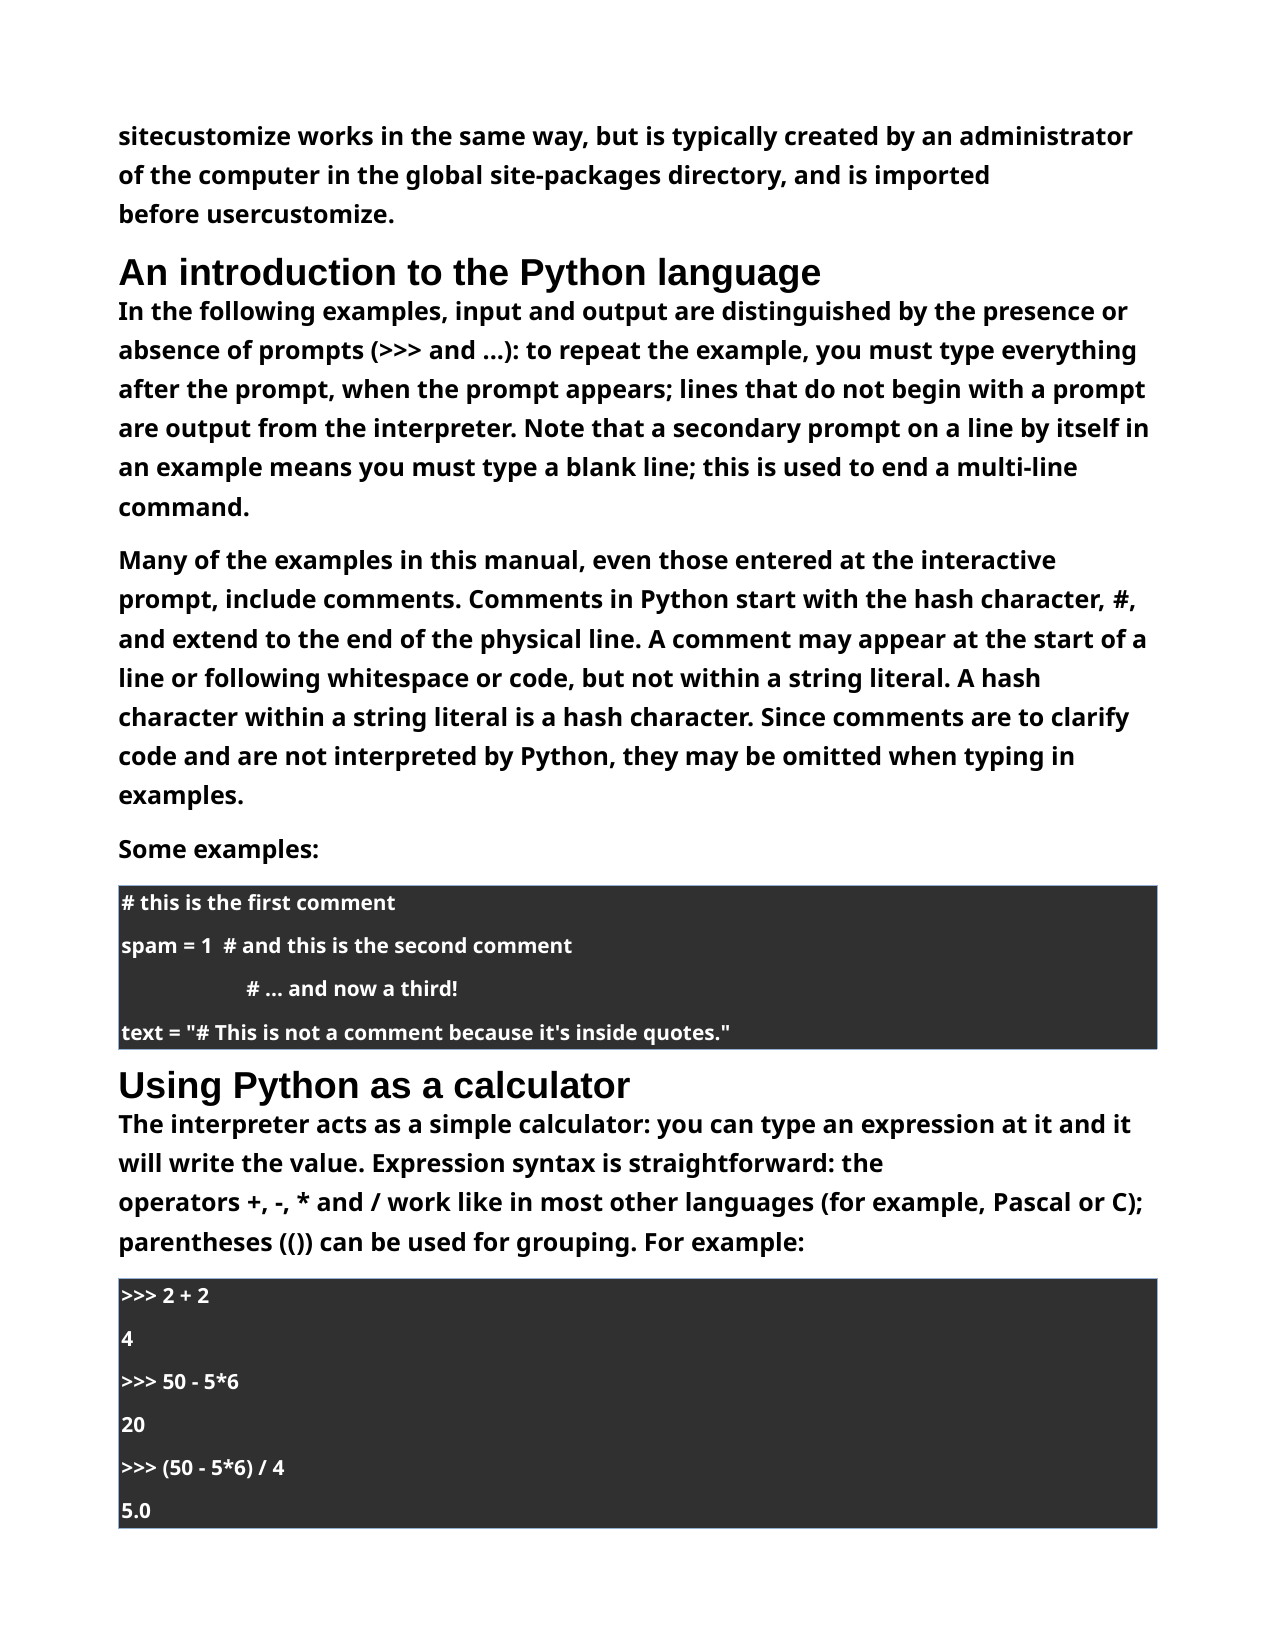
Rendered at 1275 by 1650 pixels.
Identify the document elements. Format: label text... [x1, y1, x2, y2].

text # ... and now a third! [119, 971, 1157, 1003]
text Many of the examples in this manual, even those entered at the interactive prompt, include comments. Comments in Python start with the hash character, #, and extend to the end of the physical line. A comment may appear at the start of a line or following whitespace or code, but not within a string literal. A hash character within a string literal is a hash character. Since comments are to clarify code and are not interpreted by Python, they may be omitted when typing in examples. [118, 543, 1157, 812]
text Some examples: [118, 832, 1157, 866]
text sitecustomize works in the same way, but is typically created by an administrator of the computer in the global site-packages directory, and is imported before usercustomize. [118, 118, 1157, 231]
text text = "# This is not a comment because it's inside quotes." [119, 1014, 1157, 1049]
subtitle An introduction to the Python language [118, 250, 1157, 293]
text 5.0 [119, 1493, 1157, 1528]
text >>> 2 + 2 [119, 1279, 1157, 1309]
text >>> (50 - 5*6) / 4 [119, 1450, 1157, 1482]
text >>> 50 - 5*6 [119, 1364, 1157, 1396]
text 20 [119, 1407, 1157, 1438]
text spam = 1 # and this is the second comment [119, 928, 1157, 960]
text # this is the first comment [119, 886, 1157, 917]
text In the following examples, input and output are distinguished by the presence or absence of prompts (>>> and ...): to repeat the example, you must type everything after the prompt, when the prompt appears; lines that do not begin with a prompt are output from the interpreter. Note that a secondary prompt on a line by itself in an example means you must type a blank line; this is used to end a multi-line command. [118, 293, 1157, 523]
text The interpreter acts as a simple calculator: you can type an expression at it and it will write the value. Expression syntax is straightforward: the operators +, -, * and / work like in most other languages (for example, Pascal or C); parentheses (()) can be used for grouping. For example: [118, 1107, 1157, 1258]
subtitle Using Python as a calculator [118, 1064, 1157, 1107]
text 4 [119, 1321, 1157, 1352]
